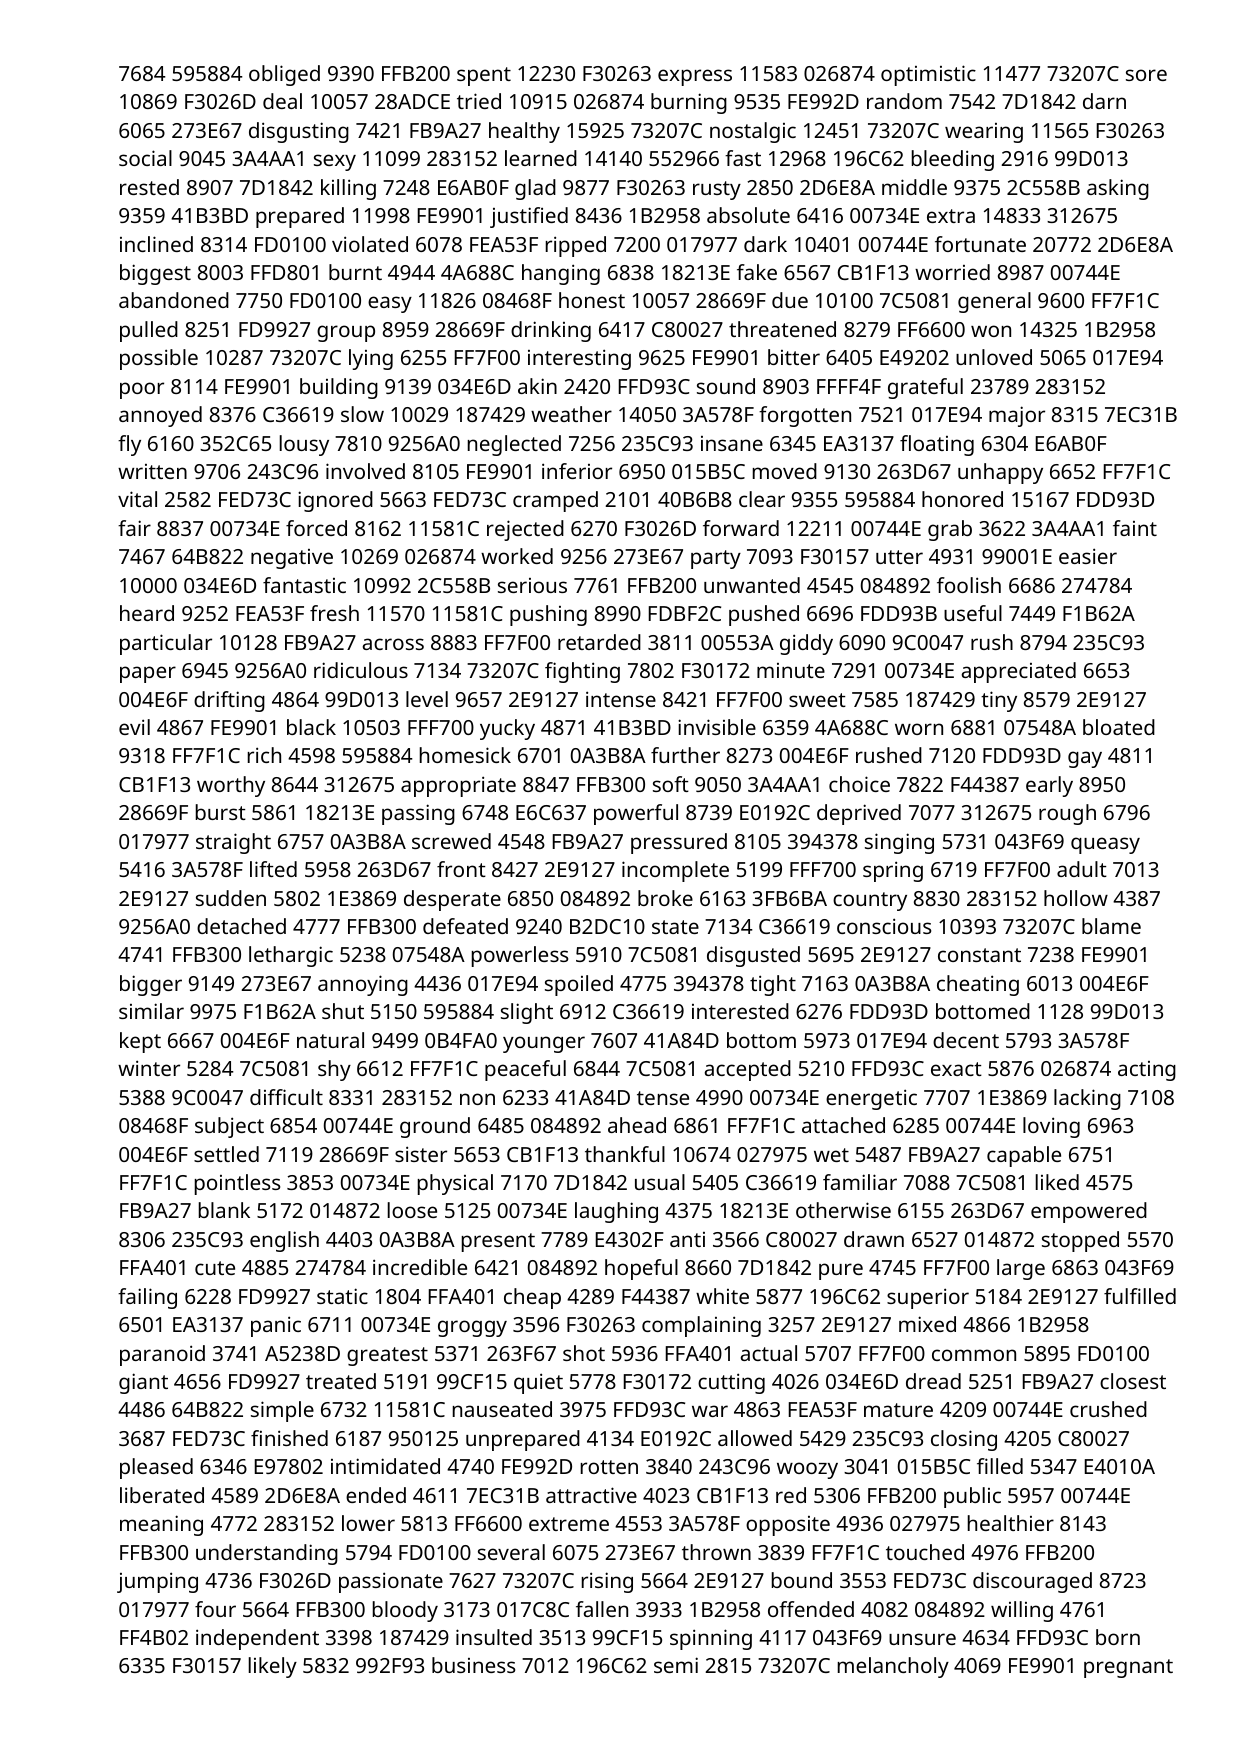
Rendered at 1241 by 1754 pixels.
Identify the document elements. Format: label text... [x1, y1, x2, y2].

text 7684 595884 obliged 9390 FFB200 spent 12230 F30263 express 11583 026874 optimistic 11477 73207C sore 10869 F3026D deal 10057 28ADCE tried 10915 026874 burning 9535 FE992D random 7542 7D1842 darn 6065 273E67 disgusting 7421 FB9A27 healthy 15925 73207C nostalgic 12451 73207C wearing 11565 F30263 social 9045 3A4AA1 sexy 11099 283152 learned 14140 552966 fast 12968 196C62 bleeding 2916 99D013 rested 8907 7D1842 killing 7248 E6AB0F glad 9877 F30263 rusty 2850 2D6E8A middle 9375 2C558B asking 9359 41B3BD prepared 11998 FE9901 justified 8436 1B2958 absolute 6416 00734E extra 14833 312675 inclined 8314 FD0100 violated 6078 FEA53F ripped 7200 017977 dark 10401 00744E fortunate 20772 2D6E8A biggest 8003 FFD801 burnt 4944 4A688C hanging 6838 18213E fake 6567 CB1F13 worried 8987 00744E abandoned 7750 FD0100 easy 11826 08468F honest 10057 28669F due 10100 7C5081 general 9600 FF7F1C pulled 8251 FD9927 group 8959 28669F drinking 6417 C80027 threatened 8279 FF6600 won 14325 1B2958 possible 10287 73207C lying 6255 FF7F00 interesting 9625 FE9901 bitter 6405 E49202 unloved 5065 017E94 poor 8114 FE9901 building 9139 034E6D akin 2420 FFD93C sound 8903 FFFF4F grateful 23789 283152 annoyed 8376 C36619 slow 10029 187429 weather 14050 3A578F forgotten 7521 017E94 major 8315 7EC31B fly 6160 352C65 lousy 7810 9256A0 neglected 7256 235C93 insane 6345 EA3137 floating 6304 E6AB0F written 9706 243C96 involved 8105 FE9901 inferior 6950 015B5C moved 9130 263D67 unhappy 6652 FF7F1C vital 2582 FED73C ignored 5663 FED73C cramped 2101 40B6B8 clear 9355 595884 honored 15167 FDD93D fair 8837 00734E forced 8162 11581C rejected 6270 F3026D forward 12211 00744E grab 3622 3A4AA1 faint 7467 64B822 negative 10269 026874 worked 9256 273E67 party 7093 F30157 utter 4931 99001E easier 10000 034E6D fantastic 10992 2C558B serious 7761 FFB200 unwanted 4545 084892 foolish 6686 274784 heard 9252 FEA53F fresh 11570 11581C pushing 8990 FDBF2C pushed 6696 FDD93B useful 7449 F1B62A particular 10128 FB9A27 across 8883 FF7F00 retarded 3811 00553A giddy 6090 9C0047 rush 8794 235C93 paper 6945 9256A0 ridiculous 7134 73207C fighting 7802 F30172 minute 7291 00734E appreciated 6653 004E6F drifting 4864 99D013 level 9657 2E9127 intense 8421 FF7F00 sweet 7585 187429 tiny 8579 2E9127 evil 4867 FE9901 black 10503 FFF700 yucky 4871 41B3BD invisible 6359 4A688C worn 6881 07548A bloated 9318 FF7F1C rich 4598 595884 homesick 6701 0A3B8A further 8273 004E6F rushed 7120 FDD93D gay 4811 CB1F13 worthy 8644 312675 appropriate 8847 FFB300 soft 9050 3A4AA1 choice 7822 F44387 early 8950 28669F burst 5861 18213E passing 6748 E6C637 powerful 8739 E0192C deprived 7077 312675 rough 6796 017977 straight 6757 0A3B8A screwed 4548 FB9A27 pressured 8105 394378 singing 5731 043F69 queasy 5416 3A578F lifted 5958 263D67 front 8427 2E9127 incomplete 5199 FFF700 spring 6719 FF7F00 adult 7013 2E9127 sudden 5802 1E3869 desperate 6850 084892 broke 6163 3FB6BA country 8830 283152 hollow 4387 9256A0 detached 4777 FFB300 defeated 9240 B2DC10 state 7134 C36619 conscious 10393 73207C blame 4741 FFB300 lethargic 5238 07548A powerless 5910 7C5081 disgusted 5695 2E9127 constant 7238 FE9901 bigger 9149 273E67 annoying 4436 017E94 spoiled 4775 394378 tight 7163 0A3B8A cheating 6013 004E6F similar 9975 F1B62A shut 5150 595884 slight 6912 C36619 interested 6276 FDD93D bottomed 1128 99D013 kept 6667 004E6F natural 9499 0B4FA0 younger 7607 41A84D bottom 5973 017E94 decent 5793 3A578F winter 5284 7C5081 shy 6612 FF7F1C peaceful 6844 7C5081 accepted 5210 FFD93C exact 5876 026874 acting 5388 9C0047 difficult 8331 283152 non 6233 41A84D tense 4990 00734E energetic 7707 1E3869 lacking 7108 08468F subject 6854 00744E ground 6485 084892 ahead 6861 FF7F1C attached 6285 00744E loving 6963 004E6F settled 7119 28669F sister 5653 CB1F13 thankful 10674 027975 wet 5487 FB9A27 capable 6751 FF7F1C pointless 3853 00734E physical 7170 7D1842 usual 5405 C36619 familiar 7088 7C5081 liked 4575 FB9A27 blank 5172 014872 loose 5125 00734E laughing 4375 18213E otherwise 6155 263D67 empowered 8306 235C93 english 4403 0A3B8A present 7789 E4302F anti 3566 C80027 drawn 6527 014872 stopped 5570 FFA401 cute 4885 274784 incredible 6421 084892 hopeful 8660 7D1842 pure 4745 FF7F00 large 6863 043F69 failing 6228 FD9927 static 1804 FFA401 cheap 4289 F44387 white 5877 196C62 superior 5184 2E9127 fulfilled 6501 EA3137 panic 6711 00734E groggy 3596 F30263 complaining 3257 2E9127 mixed 4866 1B2958 paranoid 3741 A5238D greatest 5371 263F67 shot 5936 FFA401 actual 5707 FF7F00 common 5895 FD0100 giant 4656 FD9927 treated 5191 99CF15 quiet 5778 F30172 cutting 4026 034E6D dread 5251 FB9A27 closest 4486 64B822 simple 6732 11581C nauseated 3975 FFD93C war 4863 FEA53F mature 4209 00744E crushed 3687 FED73C finished 6187 950125 unprepared 4134 E0192C allowed 5429 235C93 closing 4205 C80027 pleased 6346 E97802 intimidated 4740 FE992D rotten 3840 243C96 woozy 3041 015B5C filled 5347 E4010A liberated 4589 2D6E8A ended 4611 7EC31B attractive 4023 CB1F13 red 5306 FFB200 public 5957 00744E meaning 4772 283152 lower 5813 FF6600 extreme 4553 3A578F opposite 4936 027975 healthier 8143 FFB300 understanding 5794 FD0100 several 6075 273E67 thrown 3839 FF7F1C touched 4976 FFB200 jumping 4736 F3026D passionate 7627 73207C rising 5664 2E9127 bound 3553 FED73C discouraged 8723 017977 four 5664 FFB300 bloody 3173 017C8C fallen 3933 1B2958 offended 4082 084892 willing 4761 FF4B02 independent 3398 187429 insulted 3513 99CF15 spinning 4117 043F69 unsure 4634 FFD93C born 6335 F30157 likely 5832 992F93 business 7012 196C62 semi 2815 73207C melancholy 4069 FE9901 pregnant [118, 59, 1181, 1680]
